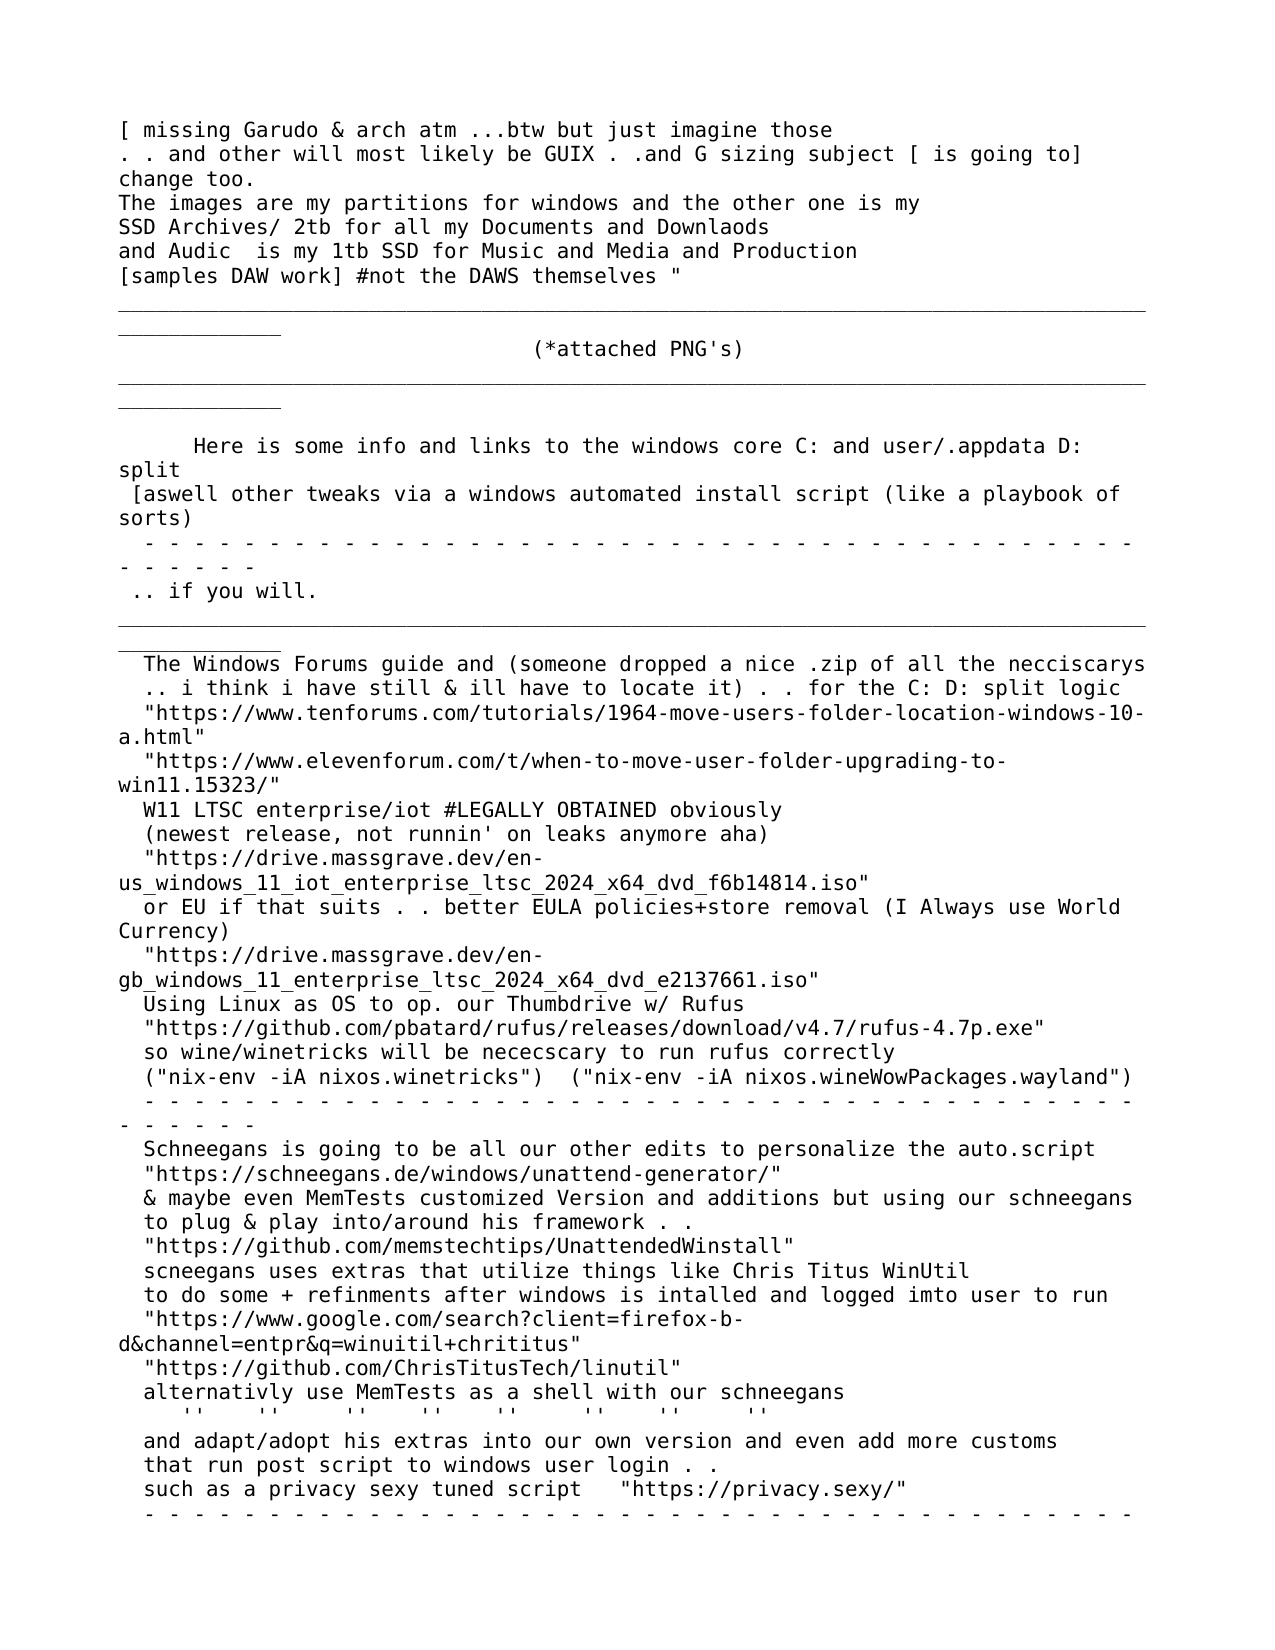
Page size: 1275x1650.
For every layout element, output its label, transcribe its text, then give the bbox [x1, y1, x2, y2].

text - - - - - - - - - - - - - - - - - - - - - - - - - - - - - - - - - - - - - - - - - - - - - - [118, 531, 1157, 579]
text SSD Archives/ 2tb for all my Documents and Downlaods [118, 215, 1157, 239]
text "https://github.com/ChrisTitusTech/linutil" [118, 1356, 1157, 1380]
text _______________________________________________________________________________________________ [118, 288, 1157, 337]
text "https://drive.massgrave.dev/en-gb_windows_11_enterprise_ltsc_2024_x64_dvd_e2137661.iso" [118, 943, 1157, 992]
text . . and other will most likely be GUIX . .and G sizing subject [ is going to] change too. [118, 142, 1157, 191]
text "https://drive.massgrave.dev/en-us_windows_11_iot_enterprise_ltsc_2024_x64_dvd_f6b14814.iso" [118, 846, 1157, 895]
text "https://www.google.com/search?client=firefox-b-d&channel=entpr&q=winuitil+chrititus" [118, 1307, 1157, 1356]
text - - - - - - - - - - - - - - - - - - - - - - - - - - - - - - - - - - - - - - - - - - - - - - [118, 1089, 1157, 1137]
text that run post script to windows user login . . [118, 1453, 1157, 1477]
text "https://schneegans.de/windows/unattend-generator/" [118, 1162, 1157, 1186]
text The images are my partitions for windows and the other one is my [118, 191, 1157, 215]
text and adapt/adopt his extras into our own version and even add more customs [118, 1429, 1157, 1453]
text or EU if that suits . . better EULA policies+store removal (I Always use World Currency) [118, 895, 1157, 943]
text [samples DAW work] #not the DAWS themselves " [118, 264, 1157, 288]
text Schneegans is going to be all our other edits to personalize the auto.script [118, 1137, 1157, 1162]
text '' '' '' '' '' '' '' '' [118, 1404, 1157, 1429]
text _______________________________________________________________________________________________ [118, 603, 1157, 652]
text so wine/winetricks will be nececscary to run rufus correctly [118, 1040, 1157, 1065]
text alternativly use MemTests as a shell with our schneegans [118, 1380, 1157, 1404]
text to plug & play into/around his framework . . [118, 1210, 1157, 1234]
text Using Linux as OS to op. our Thumbdrive w/ Rufus [118, 992, 1157, 1016]
text ("nix-env -iA nixos.winetricks") ("nix-env -iA nixos.wineWowPackages.wayland") [118, 1065, 1157, 1089]
text [ missing Garudo & arch atm ...btw but just imagine those [118, 118, 1157, 142]
text (newest release, not runnin' on leaks anymore aha) [118, 822, 1157, 846]
text The Windows Forums guide and (someone dropped a nice .zip of all the necciscarys [118, 652, 1157, 676]
text _______________________________________________________________________________________________ [118, 361, 1157, 409]
text .. i think i have still & ill have to locate it) . . for the C: D: split logic [118, 676, 1157, 701]
text "https://github.com/pbatard/rufus/releases/download/v4.7/rufus-4.7p.exe" [118, 1016, 1157, 1040]
text such as a privacy sexy tuned script "https://privacy.sexy/" [118, 1477, 1157, 1502]
text "https://www.elevenforum.com/t/when-to-move-user-folder-upgrading-to-win11.15323/" [118, 749, 1157, 798]
text (*attached PNG's) [118, 337, 1157, 361]
text - - - - - - - - - - - - - - - - - - - - - - - - - - - - - - - - - - - - - - - - - - - - - - [118, 1502, 1157, 1526]
text to do some + refinments after windows is intalled and logged imto user to run [118, 1283, 1157, 1307]
text scneegans uses extras that utilize things like Chris Titus WinUtil [118, 1259, 1157, 1283]
text and Audic is my 1tb SSD for Music and Media and Production [118, 239, 1157, 264]
text "https://www.tenforums.com/tutorials/1964-move-users-folder-location-windows-10-a.html" [118, 701, 1157, 749]
text .. if you will. [118, 579, 1157, 603]
text [aswell other tweaks via a windows automated install script (like a playbook of sorts) [118, 482, 1157, 531]
text & maybe even MemTests customized Version and additions but using our schneegans [118, 1186, 1157, 1210]
text "https://github.com/memstechtips/UnattendedWinstall" [118, 1234, 1157, 1259]
text W11 LTSC enterprise/iot #LEGALLY OBTAINED obviously [118, 798, 1157, 822]
text Here is some info and links to the windows core C: and user/.appdata D: split [118, 434, 1157, 482]
